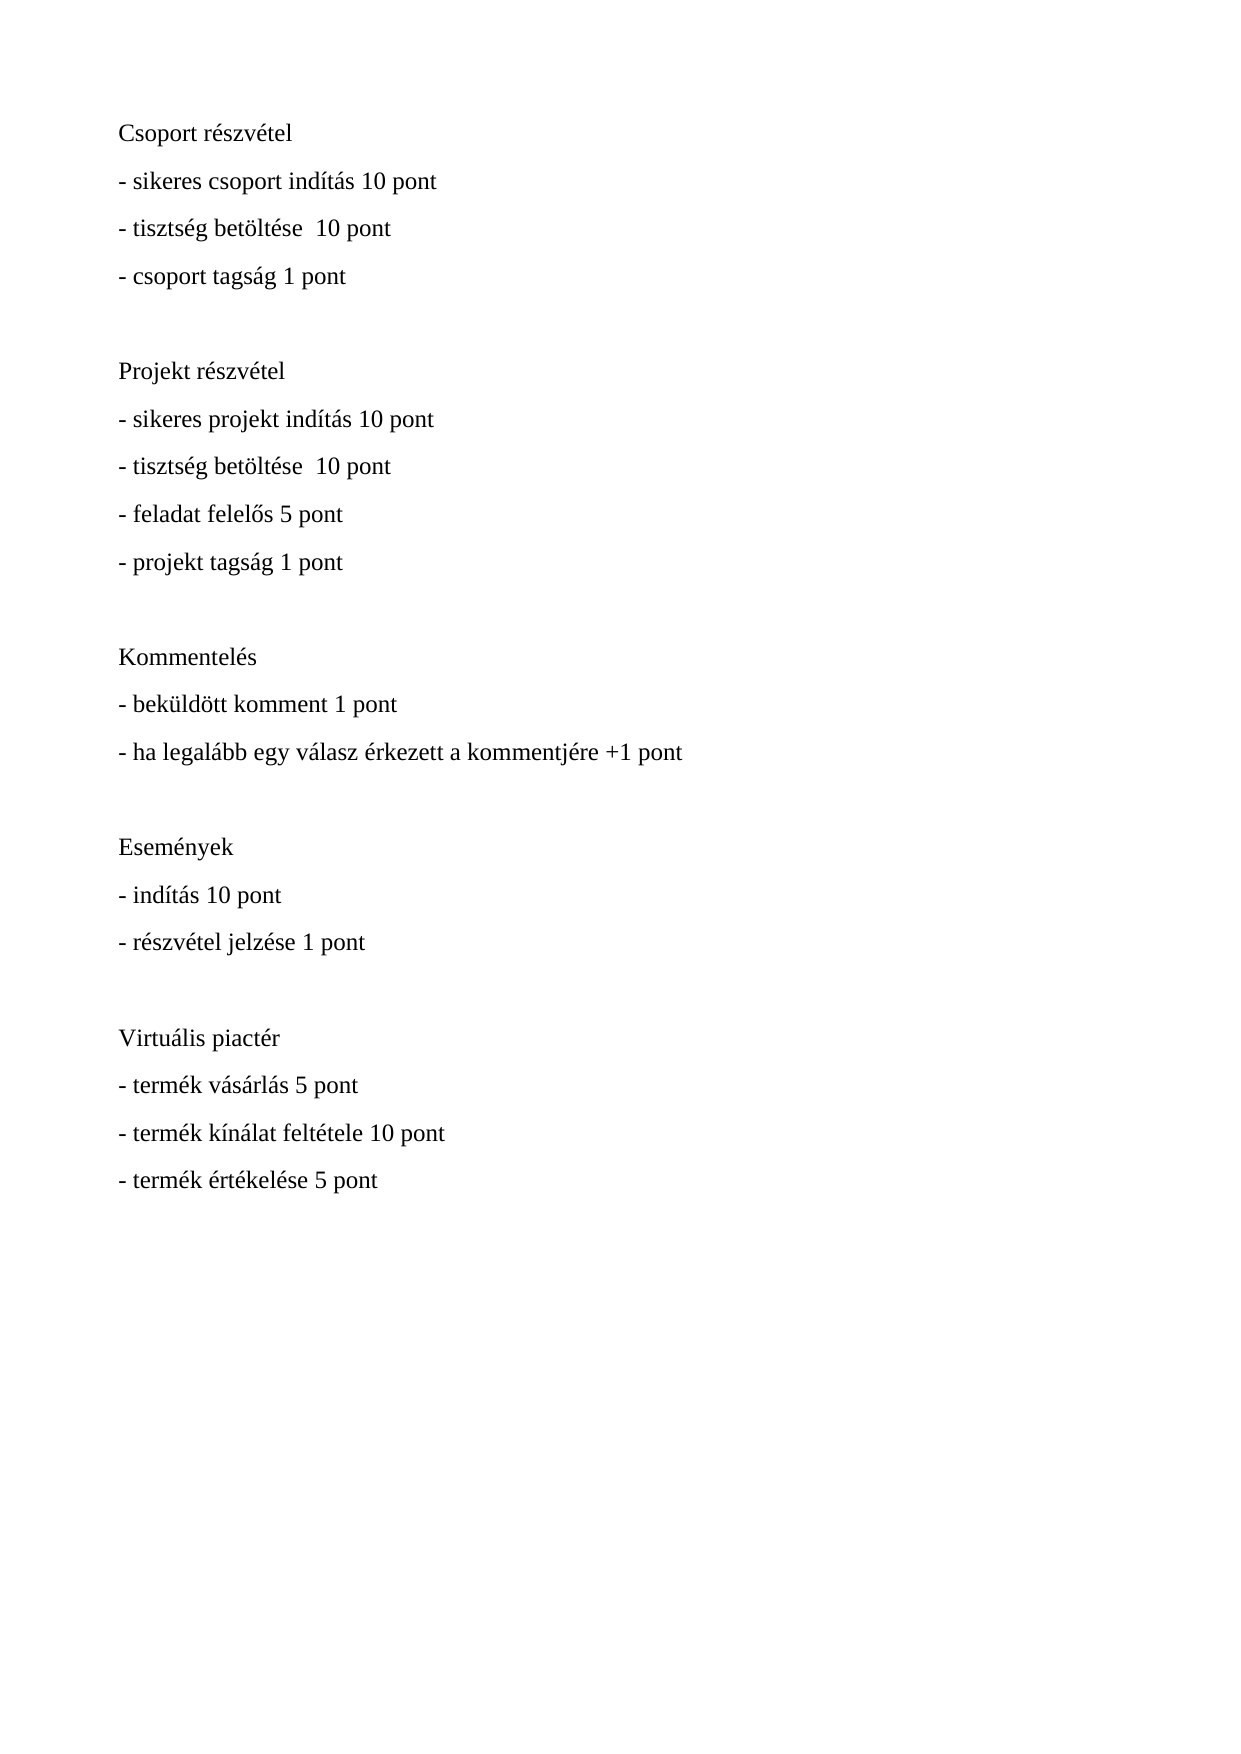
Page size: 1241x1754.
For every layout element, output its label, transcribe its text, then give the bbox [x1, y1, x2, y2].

text - sikeres projekt indítás 10 pont [118, 404, 1122, 432]
text - részvétel jelzése 1 pont [118, 927, 1122, 956]
text Események [118, 832, 1122, 861]
text Csoport részvétel [118, 118, 1122, 147]
text - indítás 10 pont [118, 880, 1122, 908]
text - sikeres csoport indítás 10 pont [118, 166, 1122, 194]
text - ha legalább egy válasz érkezett a kommentjére +1 pont [118, 737, 1122, 766]
text Projekt részvétel [118, 356, 1122, 385]
text Virtuális piactér [118, 1023, 1122, 1051]
text - termék kínálat feltétele 10 pont [118, 1118, 1122, 1147]
text - tisztség betöltése 10 pont [118, 213, 1122, 242]
text Kommentelés [118, 642, 1122, 671]
text - termék vásárlás 5 pont [118, 1070, 1122, 1099]
text - termék értékelése 5 pont [118, 1165, 1122, 1194]
text - csoport tagság 1 pont [118, 261, 1122, 290]
text - projekt tagság 1 pont [118, 547, 1122, 575]
text - feladat felelős 5 pont [118, 499, 1122, 528]
text - tisztség betöltése 10 pont [118, 451, 1122, 480]
text - beküldött komment 1 pont [118, 689, 1122, 718]
